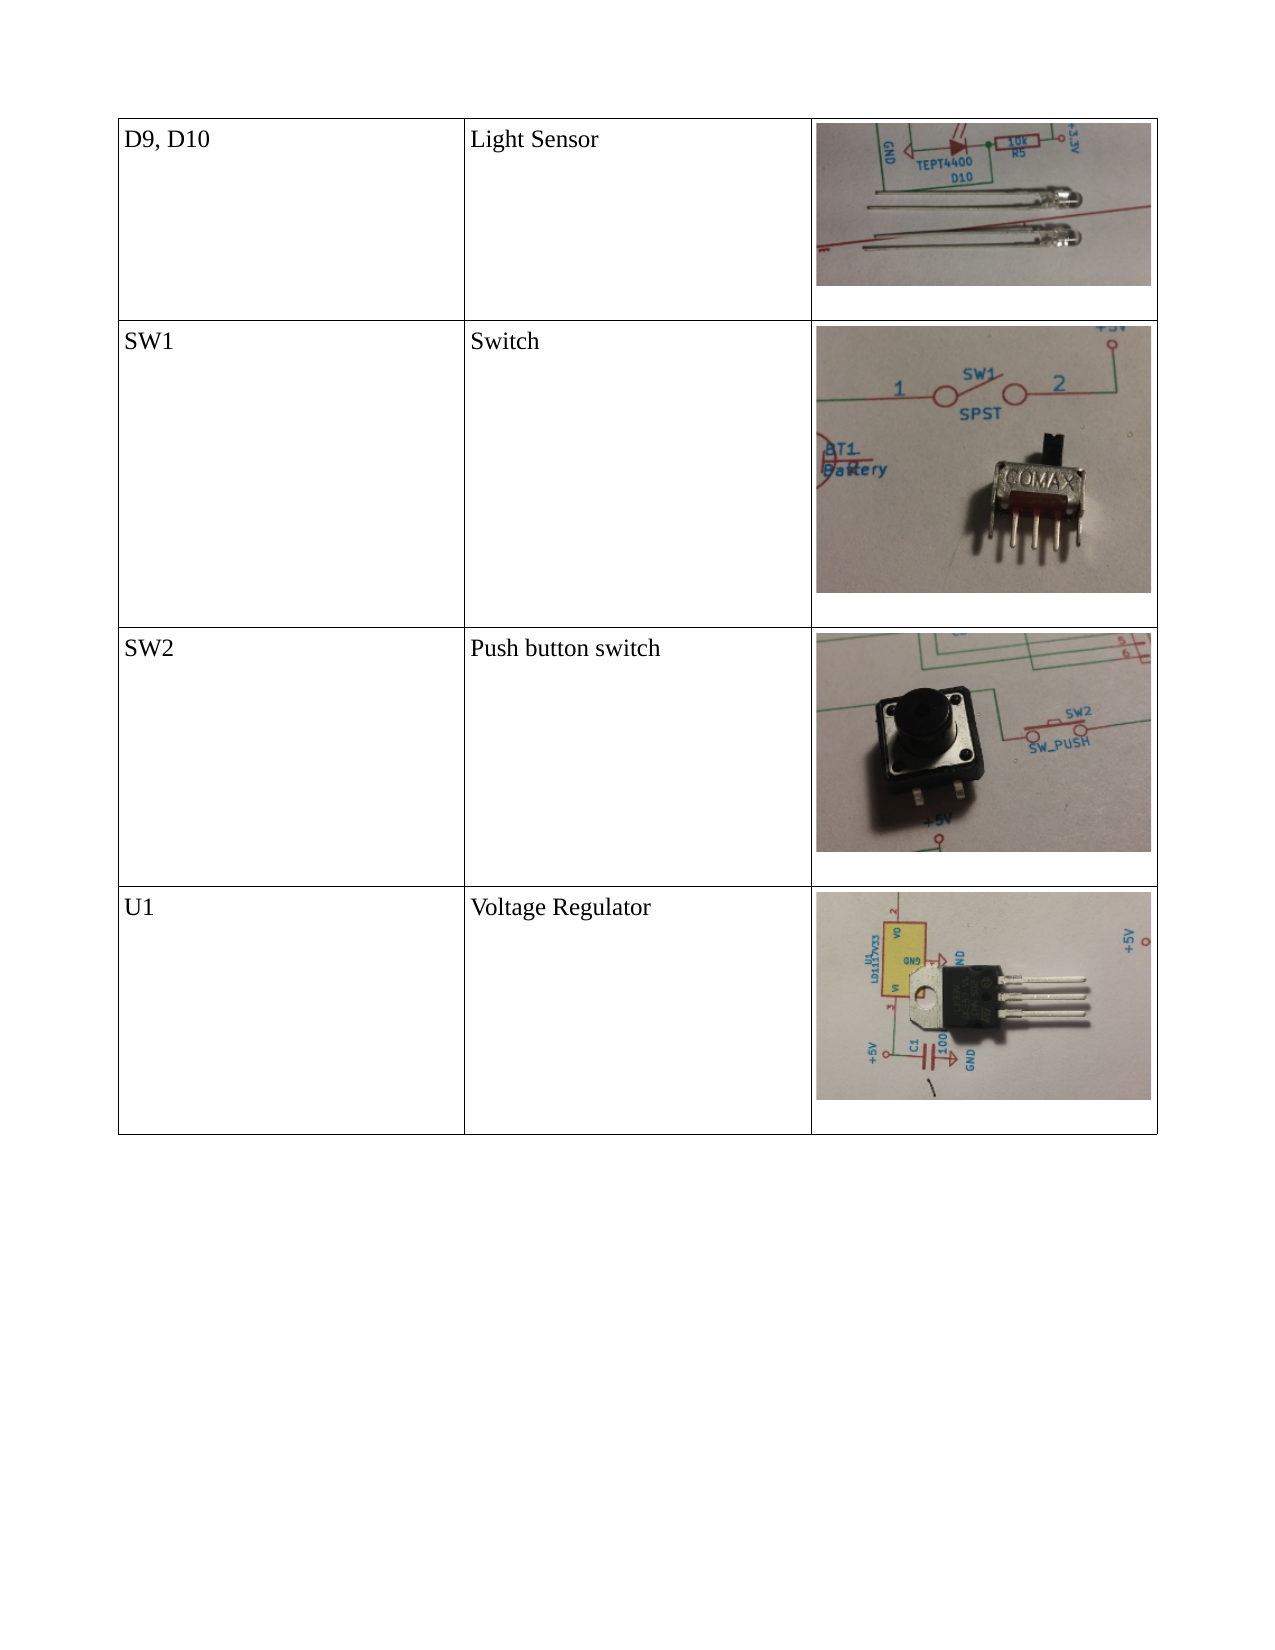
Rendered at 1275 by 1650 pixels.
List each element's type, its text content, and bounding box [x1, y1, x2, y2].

picture [816, 633, 1152, 852]
picture [816, 123, 1152, 286]
table_cell D9, D10 [119, 119, 464, 320]
picture [816, 892, 1152, 1100]
table_cell Light Sensor [465, 119, 811, 320]
table_cell SW2 [119, 628, 464, 886]
table_cell [812, 321, 1157, 627]
table_cell [812, 119, 1157, 320]
picture [816, 326, 1152, 593]
table_cell [812, 1100, 1157, 1134]
table_cell [812, 628, 1157, 886]
table_cell Switch [465, 321, 811, 627]
table_cell Push button switch [465, 628, 811, 886]
table_cell U1 [119, 887, 464, 1134]
table_cell [812, 887, 1157, 1099]
table_cell Voltage Regulator [465, 887, 811, 1134]
table_cell SW1 [119, 321, 464, 627]
